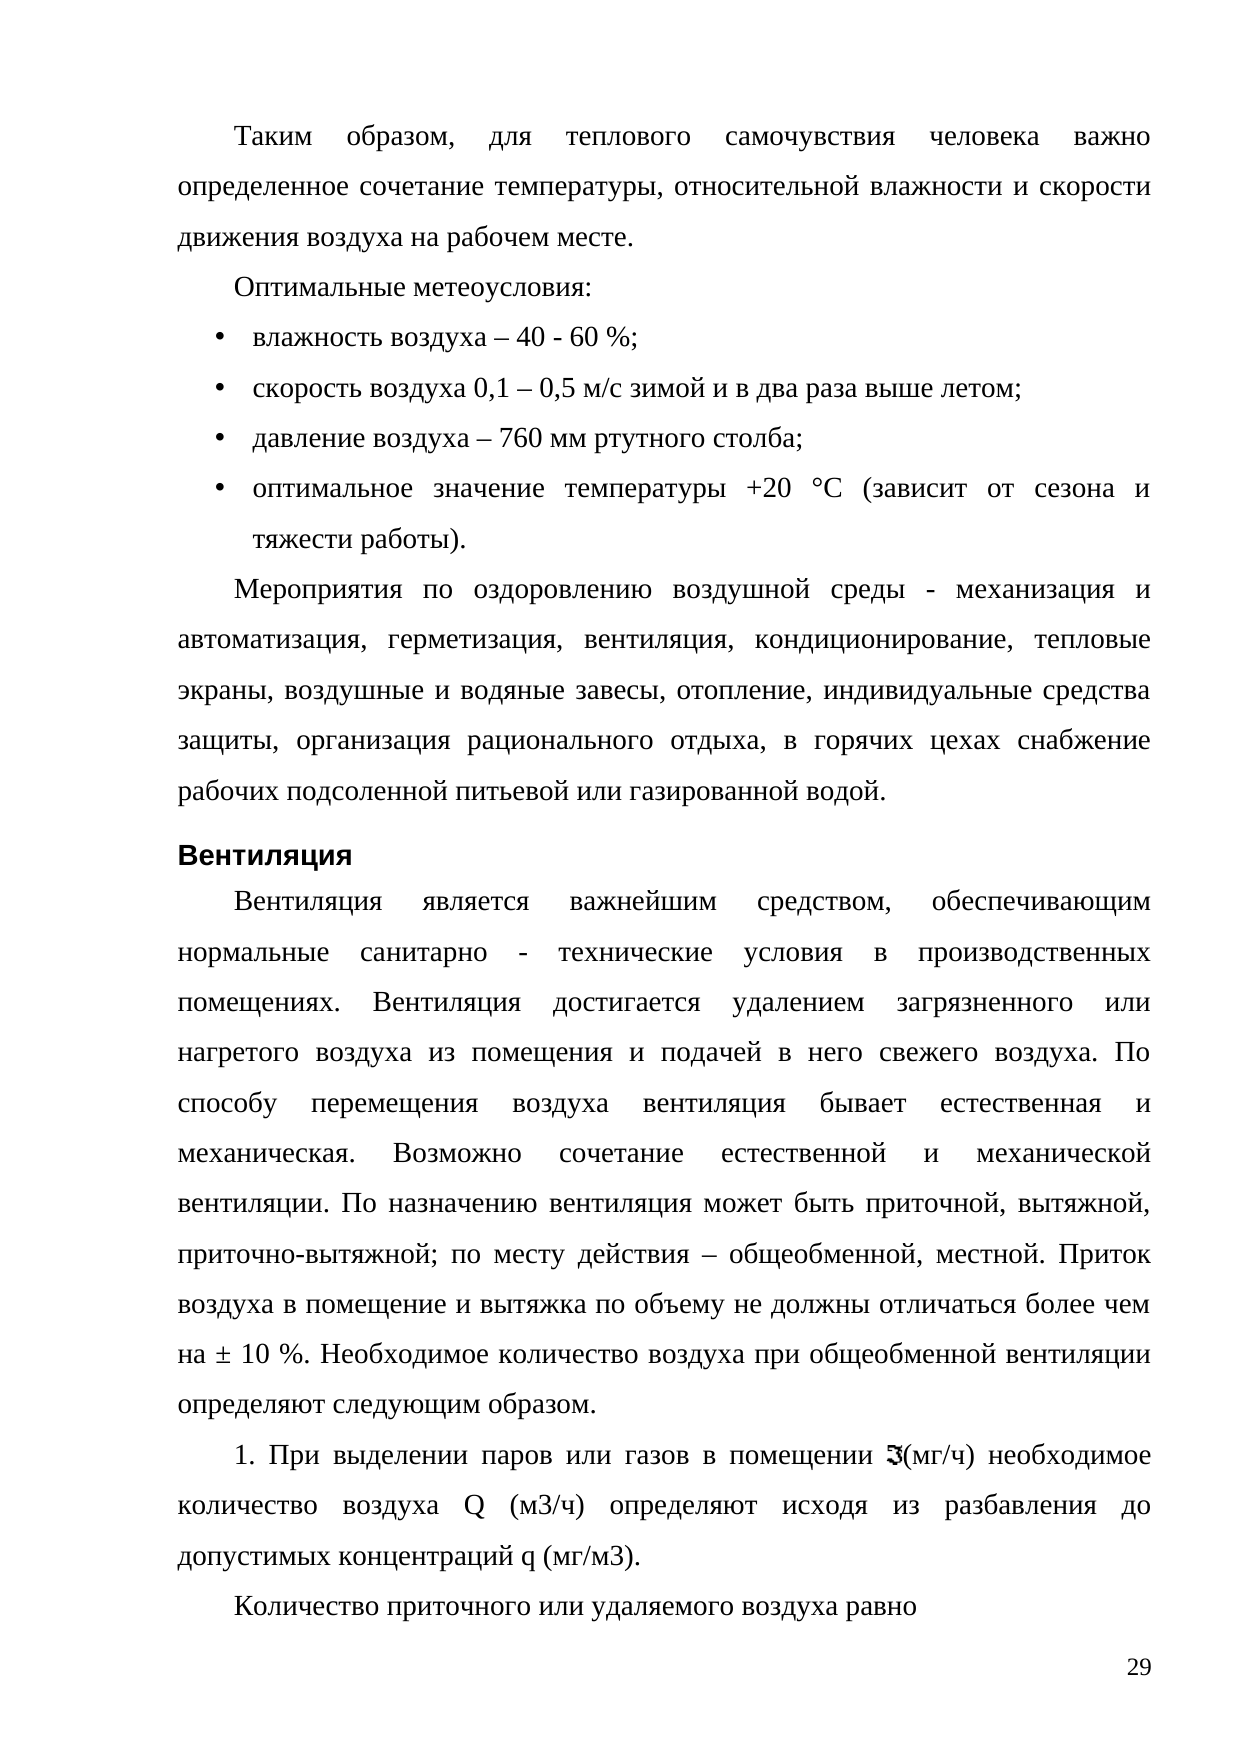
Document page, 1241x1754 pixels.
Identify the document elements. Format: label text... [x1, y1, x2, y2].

text Таким образом, для теплового самочувствия человека важно определенное сочетание температуры, относительной влажности и скорости движения воздуха на рабочем месте. [177, 118, 1152, 252]
list скорость воздуха 0,1 – 0,5 м/с зимой и в два раза выше летом; [215, 370, 1152, 403]
text Вентиляция является важнейшим средством, обеспечивающим нормальные санитарно - технические условия в производственных помещениях. Вентиляция достигается удалением загрязненного или нагретого воздуха из помещения и подачей в него свежего воздуха. По способу перемещения воздуха вентиляция бывает естественная и механическая. Возможно сочетание естественной и механической вентиляции. По назначению вентиляция может быть приточной, вытяжной, приточно-вытяжной; по месту действия – общеобменной, местной. Приток воздуха в помещение и вытяжка по объему не должны отличаться более чем на ± 10 %. Необходимое количество воздуха при общеобменной вентиляции определяют следующим образом. [177, 883, 1152, 1420]
text Мероприятия по оздоровлению воздушной среды - механизация и автоматизация, герметизация, вентиляция, кондиционирование, тепловые экраны, воздушные и водяные завесы, отопление, индивидуальные средства защиты, организация рационального отдыха, в горячих цехах снабжение рабочих подсоленной питьевой или газированной водой. [177, 571, 1152, 806]
picture [886, 1445, 903, 1465]
list давление воздуха – 760 мм ртутного столба; [215, 420, 1152, 454]
list оптимальное значение температуры +20 °С (зависит от сезона и тяжести работы). [215, 471, 1152, 554]
list влажность воздуха – 40 - 60 %; [215, 319, 1152, 353]
text 1. При выделении паров или газов в помещении (мг/ч) необходимое количество воздуха Q (м3/ч) определяют исходя из разбавления до допустимых концентраций q (мг/м3). [177, 1437, 1152, 1571]
text Оптимальные метеоусловия: [177, 269, 1152, 303]
subtitle Вентиляция [177, 837, 1152, 871]
text Количество приточного или удаляемого воздуха равно [177, 1588, 1152, 1621]
